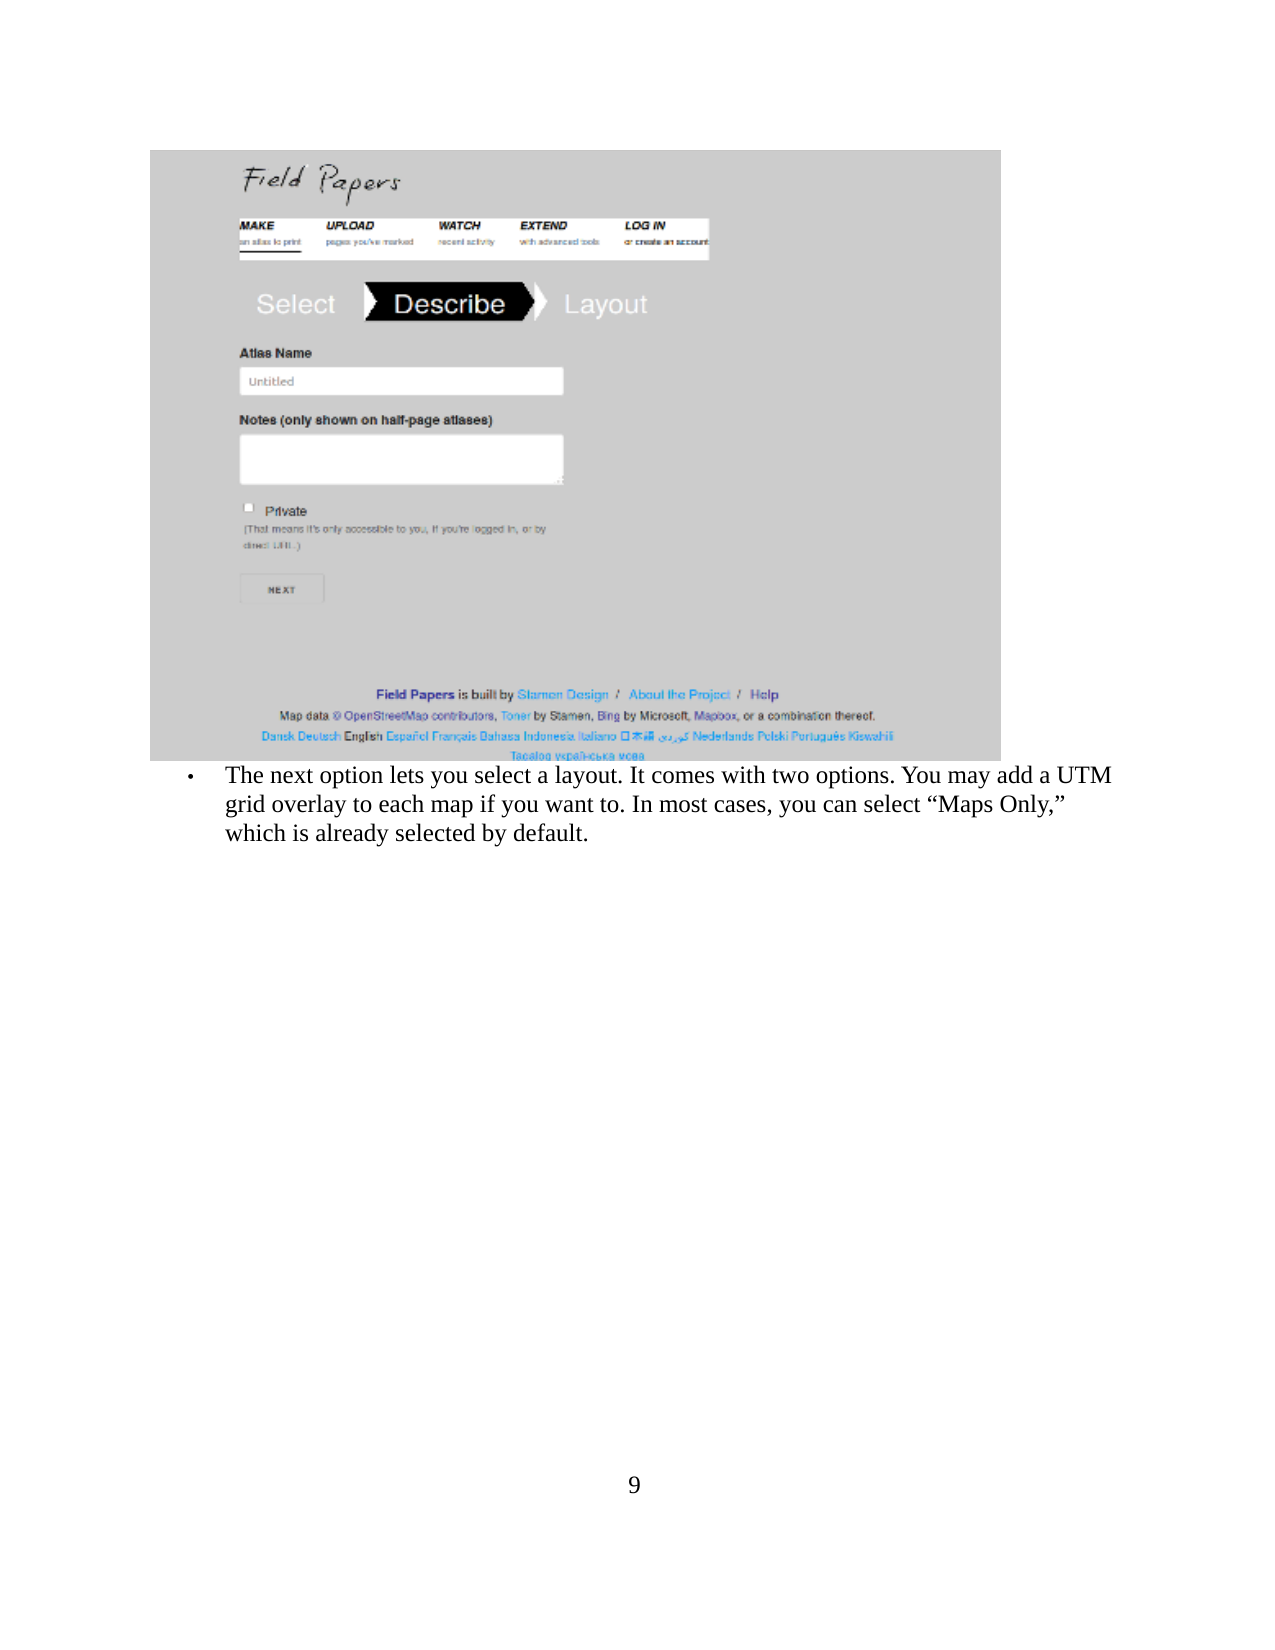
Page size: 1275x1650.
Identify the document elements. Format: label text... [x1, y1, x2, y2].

picture [150, 150, 1001, 761]
list The next option lets you select a layout. It comes with two options. You may add a UTM grid overlay to each map if you want to. In most cases, you can select “Maps Only,” which is already selected by default. [187, 760, 1125, 847]
